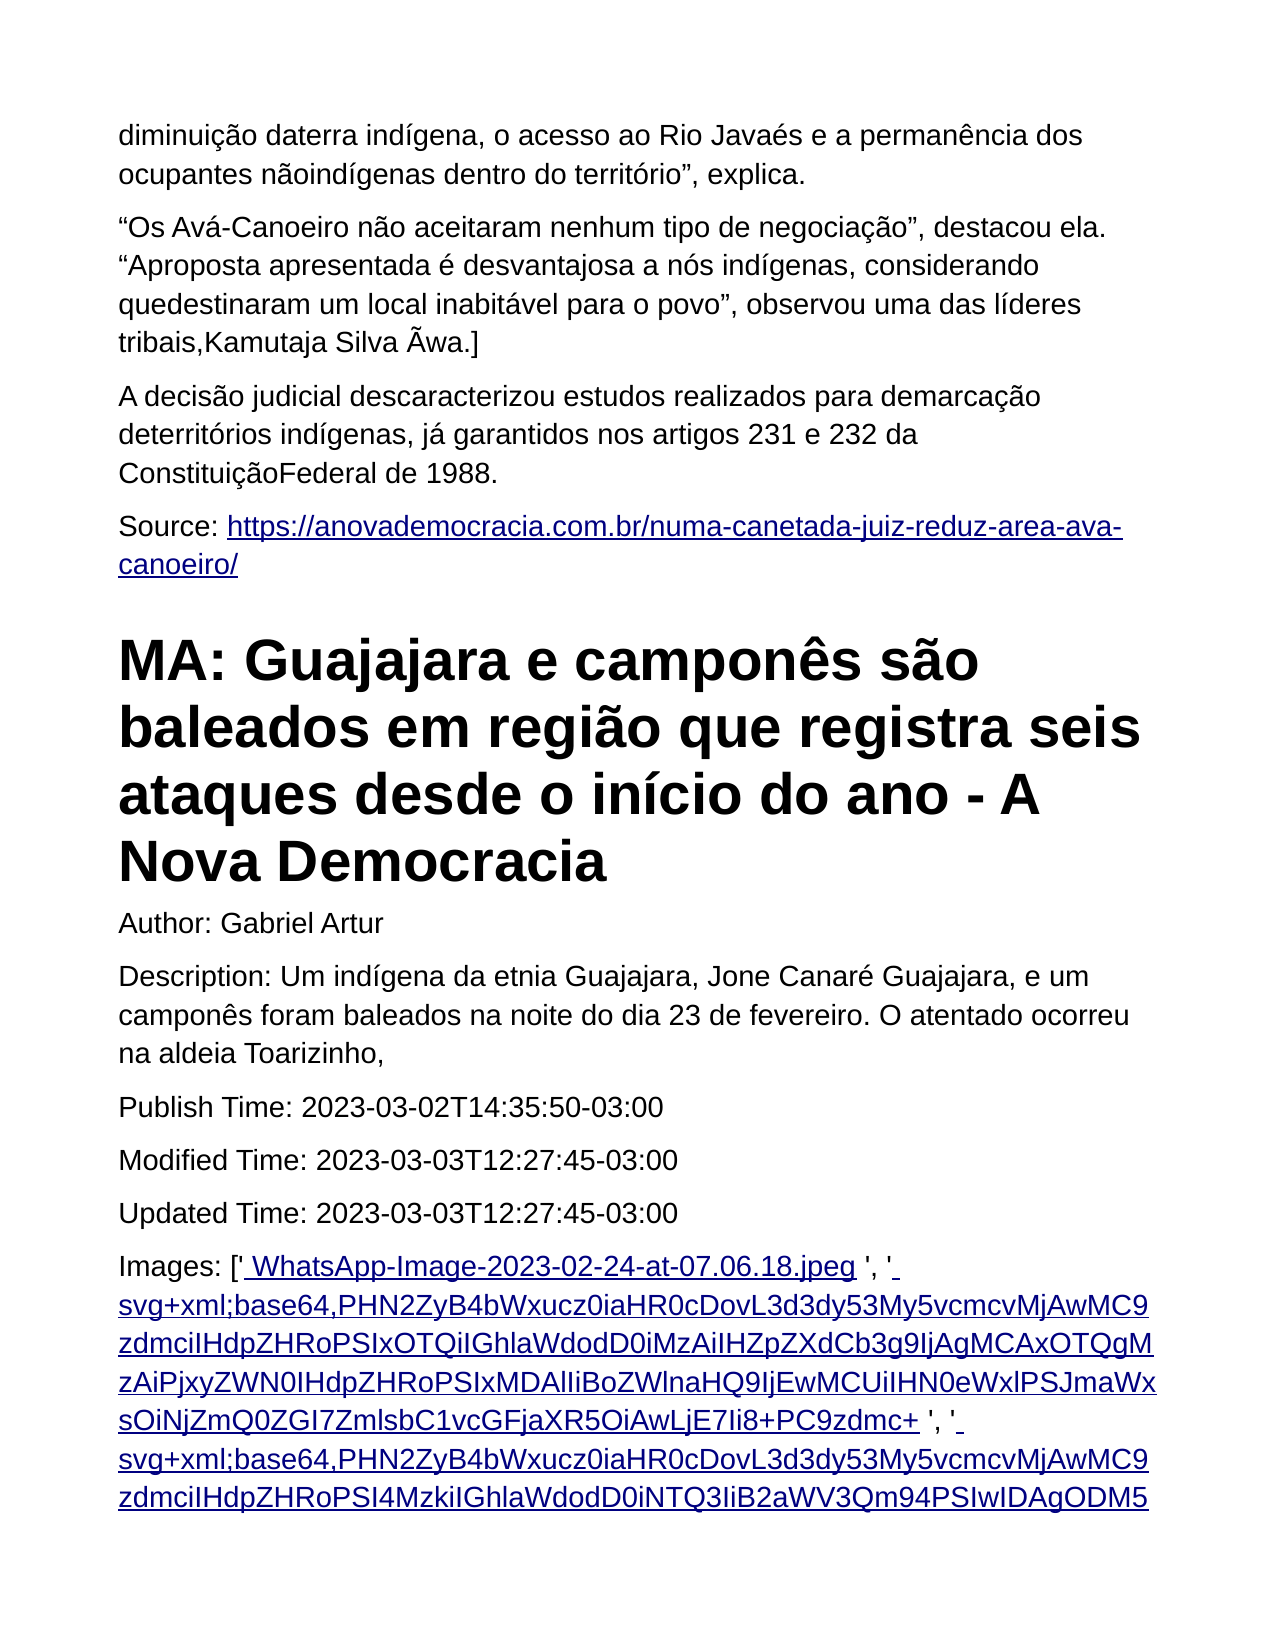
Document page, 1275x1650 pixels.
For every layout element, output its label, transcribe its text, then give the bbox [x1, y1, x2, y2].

text Author: Gabriel Artur [118, 906, 1157, 940]
text Description: Um indígena da etnia Guajajara, Jone Canaré Guajajara, e um camponês foram baleados na noite do dia 23 de fevereiro. O atentado ocorreu na aldeia Toarizinho, [118, 959, 1157, 1070]
text Modified Time: 2023-03-03T12:27:45-03:00 [118, 1143, 1157, 1176]
text Updated Time: 2023-03-03T12:27:45-03:00 [118, 1196, 1157, 1229]
text Publish Time: 2023-03-02T14:35:50-03:00 [118, 1089, 1157, 1123]
text Source: https://anovademocracia.com.br/numa-canetada-juiz-reduz-area-ava-canoeiro/ [118, 509, 1157, 581]
text “Os Avá-Canoeiro não aceitaram nenhum tipo de negociação”, destacou ela. “Aproposta apresentada é desvantajosa a nós indígenas, considerando quedestinaram um local inabitável para o povo”, observou uma das líderes tribais,Kamutaja Silva Ãwa.] [118, 210, 1157, 359]
text sOiNjZmQ0ZGI7ZmlsbC1vcGFjaXR5OiAwLjE7Ii8+PC9zdmc+ ', ' svg+xml;base64,PHN2ZyB4bWxucz0iaHR0cDovL3d3dy53My5vcmcvMjAwMC9zdmciIHdpZHRoPSI4MzkiIGhlaWdodD0iNTQ3IiB2aWV3Qm94PSIwIDAgODM5 [118, 1395, 1157, 1514]
subtitle MA: Guajajara e camponês são baleados em região que registra seis ataques desde o início do ano - A Nova Democracia [118, 625, 1157, 894]
text A decisão judicial descaracterizou estudos realizados para demarcação deterritórios indígenas, já garantidos nos artigos 231 e 232 da ConstituiçãoFederal de 1988. [118, 378, 1157, 489]
text diminuição daterra indígena, o acesso ao Rio Javaés e a permanência dos ocupantes nãoindígenas dentro do território”, explica. [118, 118, 1157, 190]
text Images: [' WhatsApp-Image-2023-02-24-at-07.06.18.jpeg ', ' svg+xml;base64,PHN2ZyB4bWxucz0iaHR0cDovL3d3dy53My5vcmcvMjAwMC9zdmciIHdpZHRoPSIxOTQiIGhlaWdodD0iMzAiIHZpZXdCb3g9IjAgMCAxOTQgMzAiPjxyZWN0IHdpZHRoPSIxMDAlIiBoZWlnaHQ9IjEwMCUiIHN0eWxlPSJmaWx [118, 1249, 1157, 1394]
